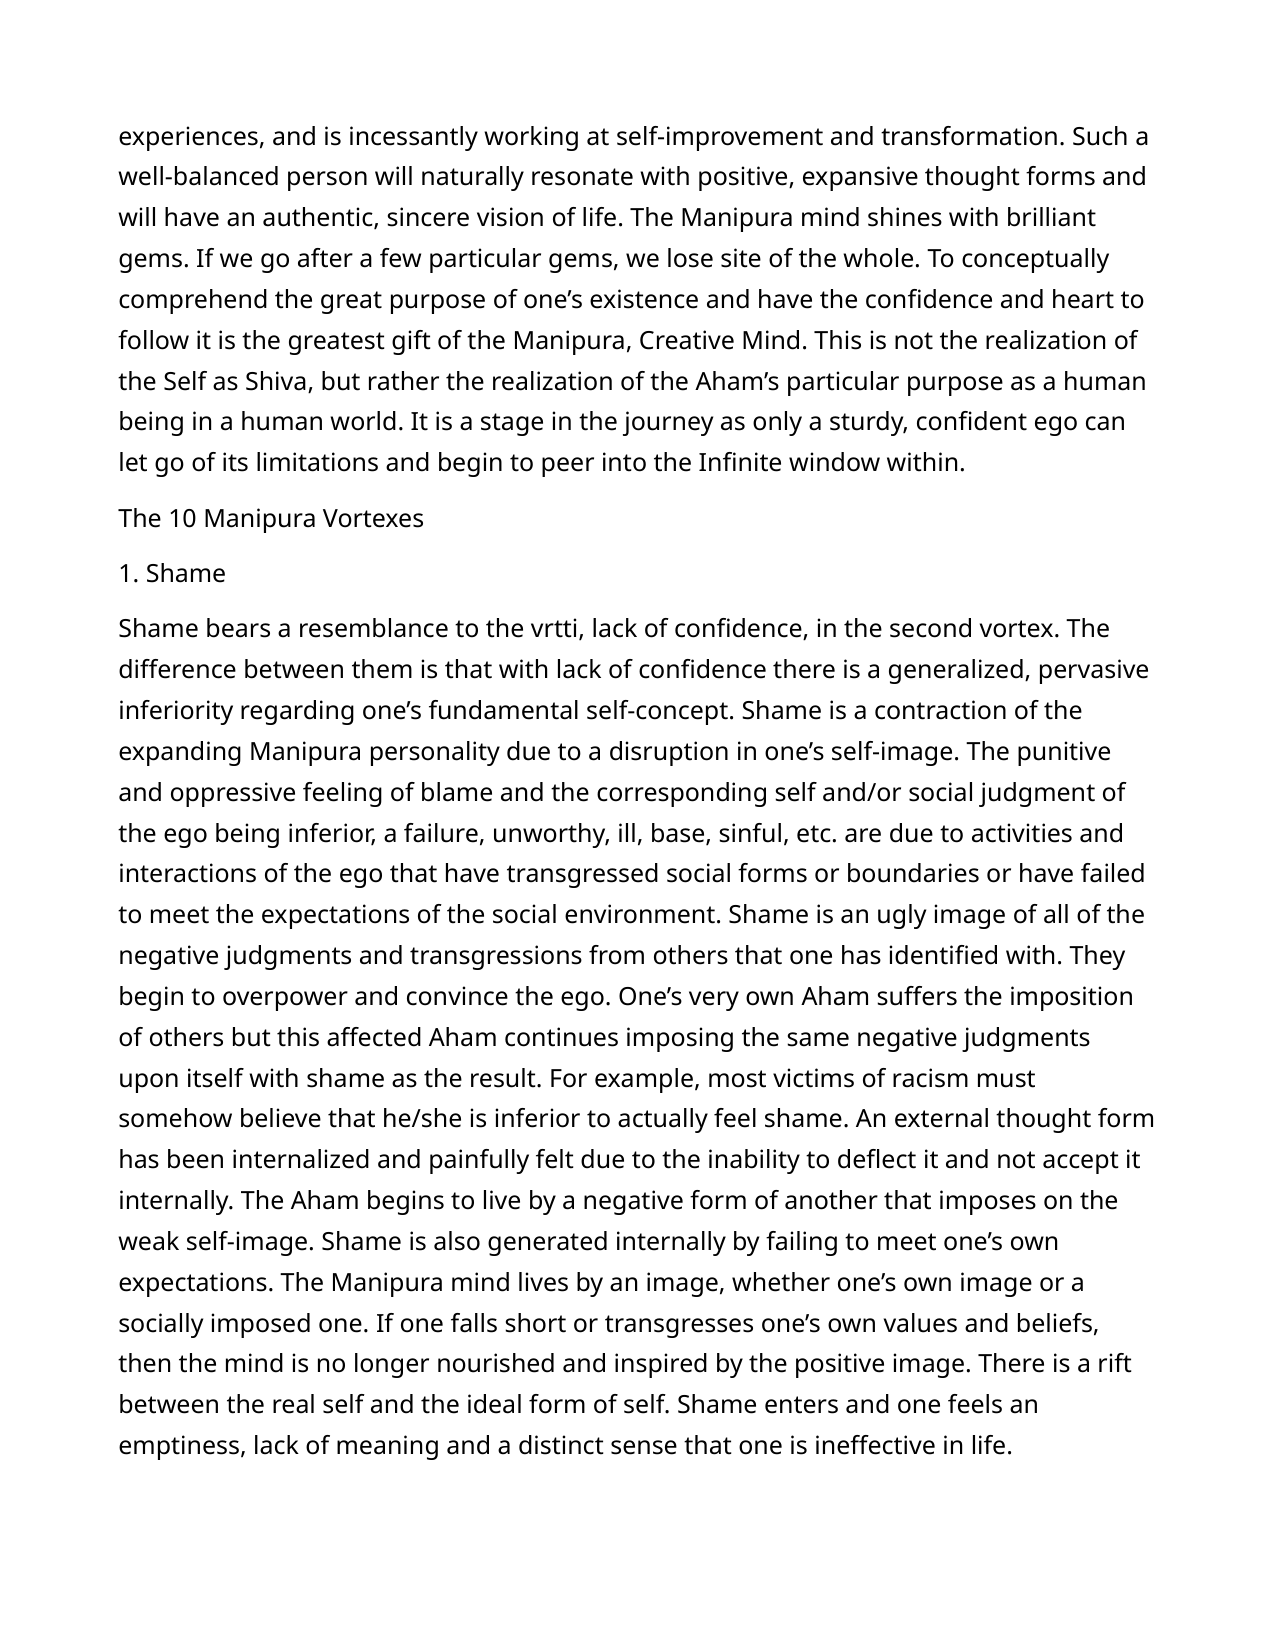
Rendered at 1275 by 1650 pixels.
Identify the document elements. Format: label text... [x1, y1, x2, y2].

text experiences, and is incessantly working at self-improvement and transformation. Such a well-balanced person will naturally resonate with positive, expansive thought forms and will have an authentic, sincere vision of life. The Manipura mind shines with brilliant gems. If we go after a few particular gems, we lose site of the whole. To conceptually comprehend the great purpose of one’s existence and have the confidence and heart to follow it is the greatest gift of the Manipura, Creative Mind. This is not the realization of the Self as Shiva, but rather the realization of the Aham’s particular purpose as a human being in a human world. It is a stage in the journey as only a sturdy, confident ego can let go of its limitations and begin to peer into the Infinite window within. [118, 118, 1157, 479]
text The 10 Manipura Vortexes [118, 500, 1157, 534]
text Shame bears a resemblance to the vrtti, lack of confidence, in the second vortex. The difference between them is that with lack of confidence there is a generalized, pervasive inferiority regarding one’s fundamental self-concept. Shame is a contraction of the expanding Manipura personality due to a disruption in one’s self-image. The punitive and oppressive feeling of blame and the corresponding self and/or social judgment of the ego being inferior, a failure, unworthy, ill, base, sinful, etc. are due to activities and interactions of the ego that have transgressed social forms or boundaries or have failed to meet the expectations of the social environment. Shame is an ugly image of all of the negative judgments and transgressions from others that one has identified with. They begin to overpower and convince the ego. One’s very own Aham suffers the imposition of others but this affected Aham continues imposing the same negative judgments upon itself with shame as the result. For example, most victims of racism must somehow believe that he/she is inferior to actually feel shame. An external thought form has been internalized and painfully felt due to the inability to deflect it and not accept it internally. The Aham begins to live by a negative form of another that imposes on the weak self-image. Shame is also generated internally by failing to meet one’s own expectations. The Manipura mind lives by an image, whether one’s own image or a socially imposed one. If one falls short or transgresses one’s own values and beliefs, then the mind is no longer nourished and inspired by the positive image. There is a rift between the real self and the ideal form of self. Shame enters and one feels an emptiness, lack of meaning and a distinct sense that one is ineffective in life. [118, 611, 1157, 1462]
text 1. Shame [118, 556, 1157, 590]
